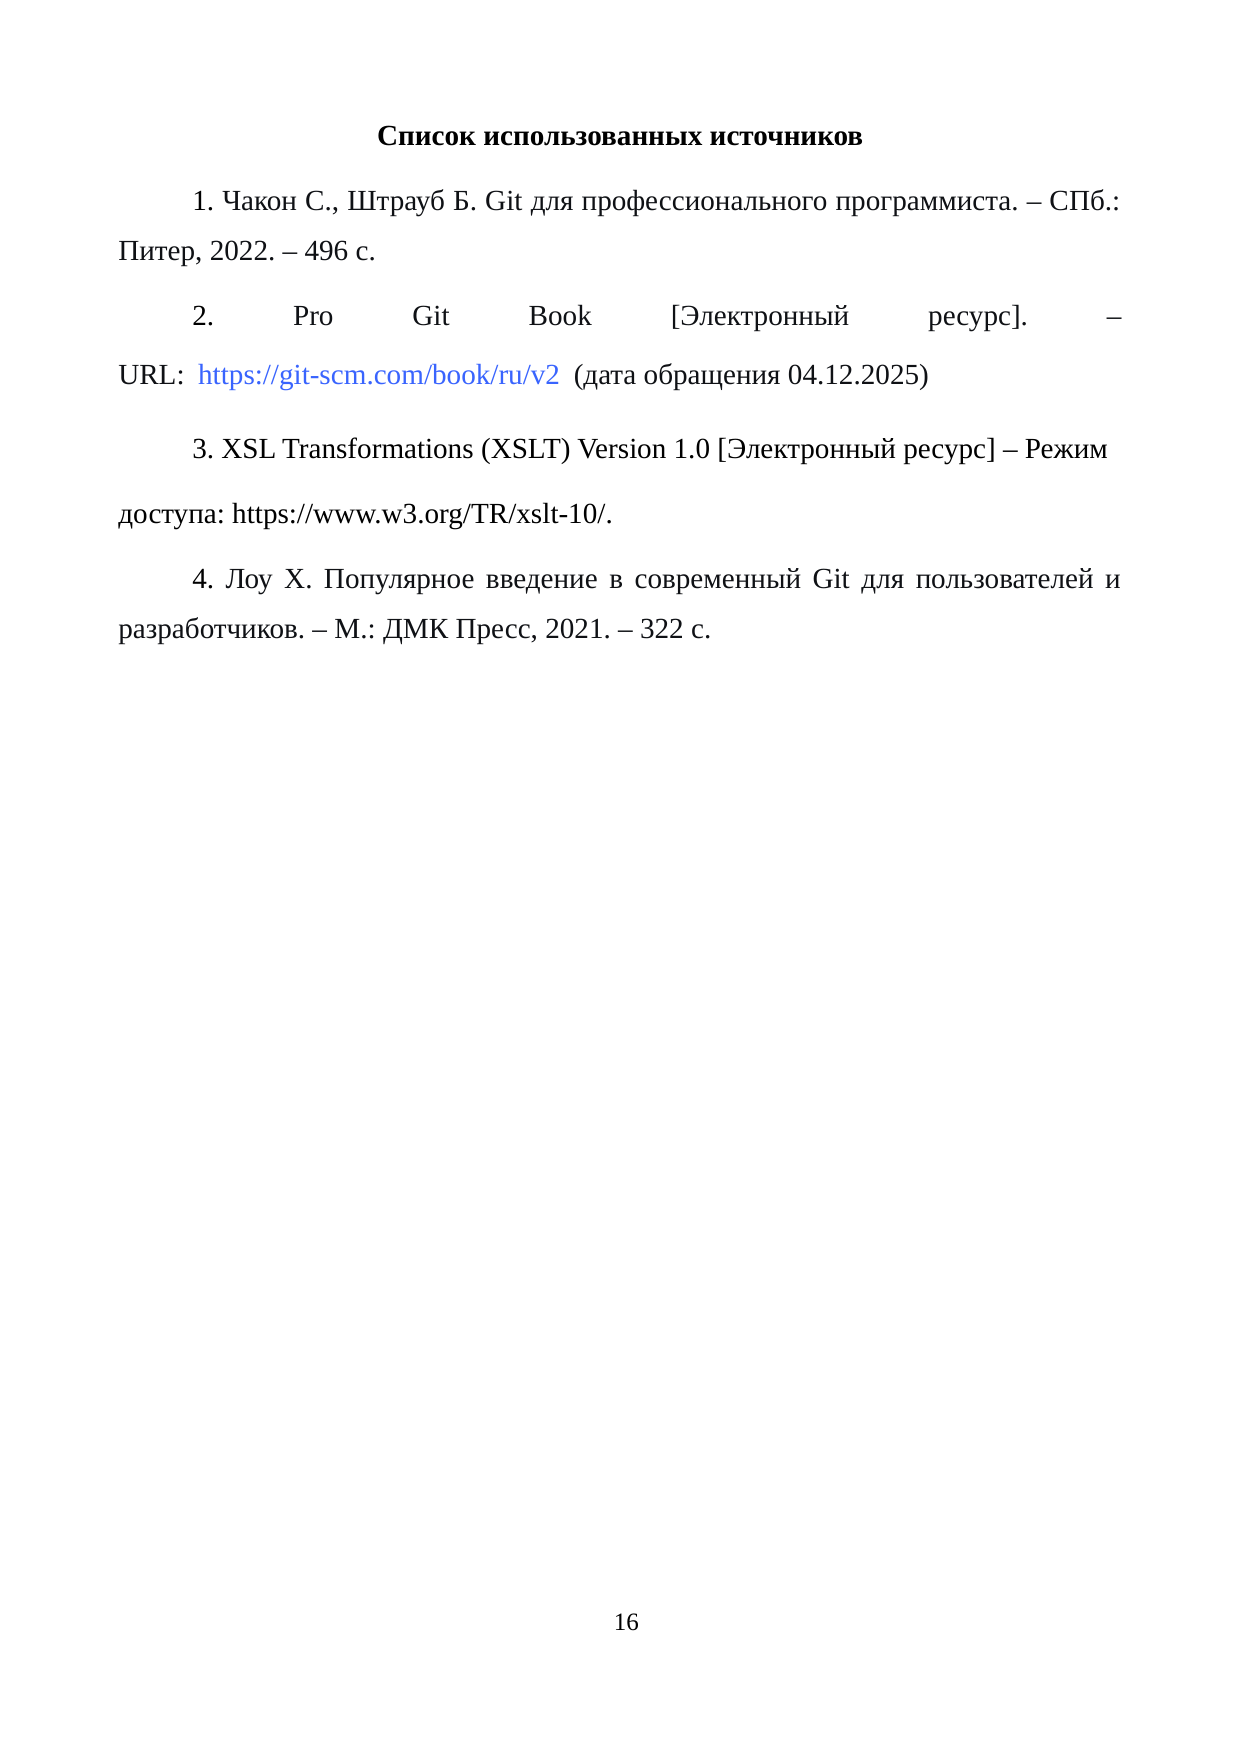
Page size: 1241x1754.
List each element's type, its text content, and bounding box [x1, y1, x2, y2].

text 3. XSL Transformations (XSLT) Version 1.0 [Электронный ресурс] – Режим [118, 431, 1122, 465]
text 4. Лоу Х. Популярное введение в современный Git для пользователей и разработчиков. – М.: ДМК Пресс, 2021. – 322 с. [118, 561, 1122, 645]
text доступа: https://www.w3.org/TR/xslt-10/. [118, 496, 1122, 530]
text 1. Чакон С., Штрауб Б. Git для профессионального программиста. – СПб.: Питер, 2022. – 496 с. [118, 183, 1122, 267]
text 2. Pro Git Book [Электронный ресурс]. – URL: https://git-scm.com/book/ru/v2 (дата обращения 04.12.2025) [118, 298, 1122, 396]
text Список использованных источников [118, 118, 1122, 152]
